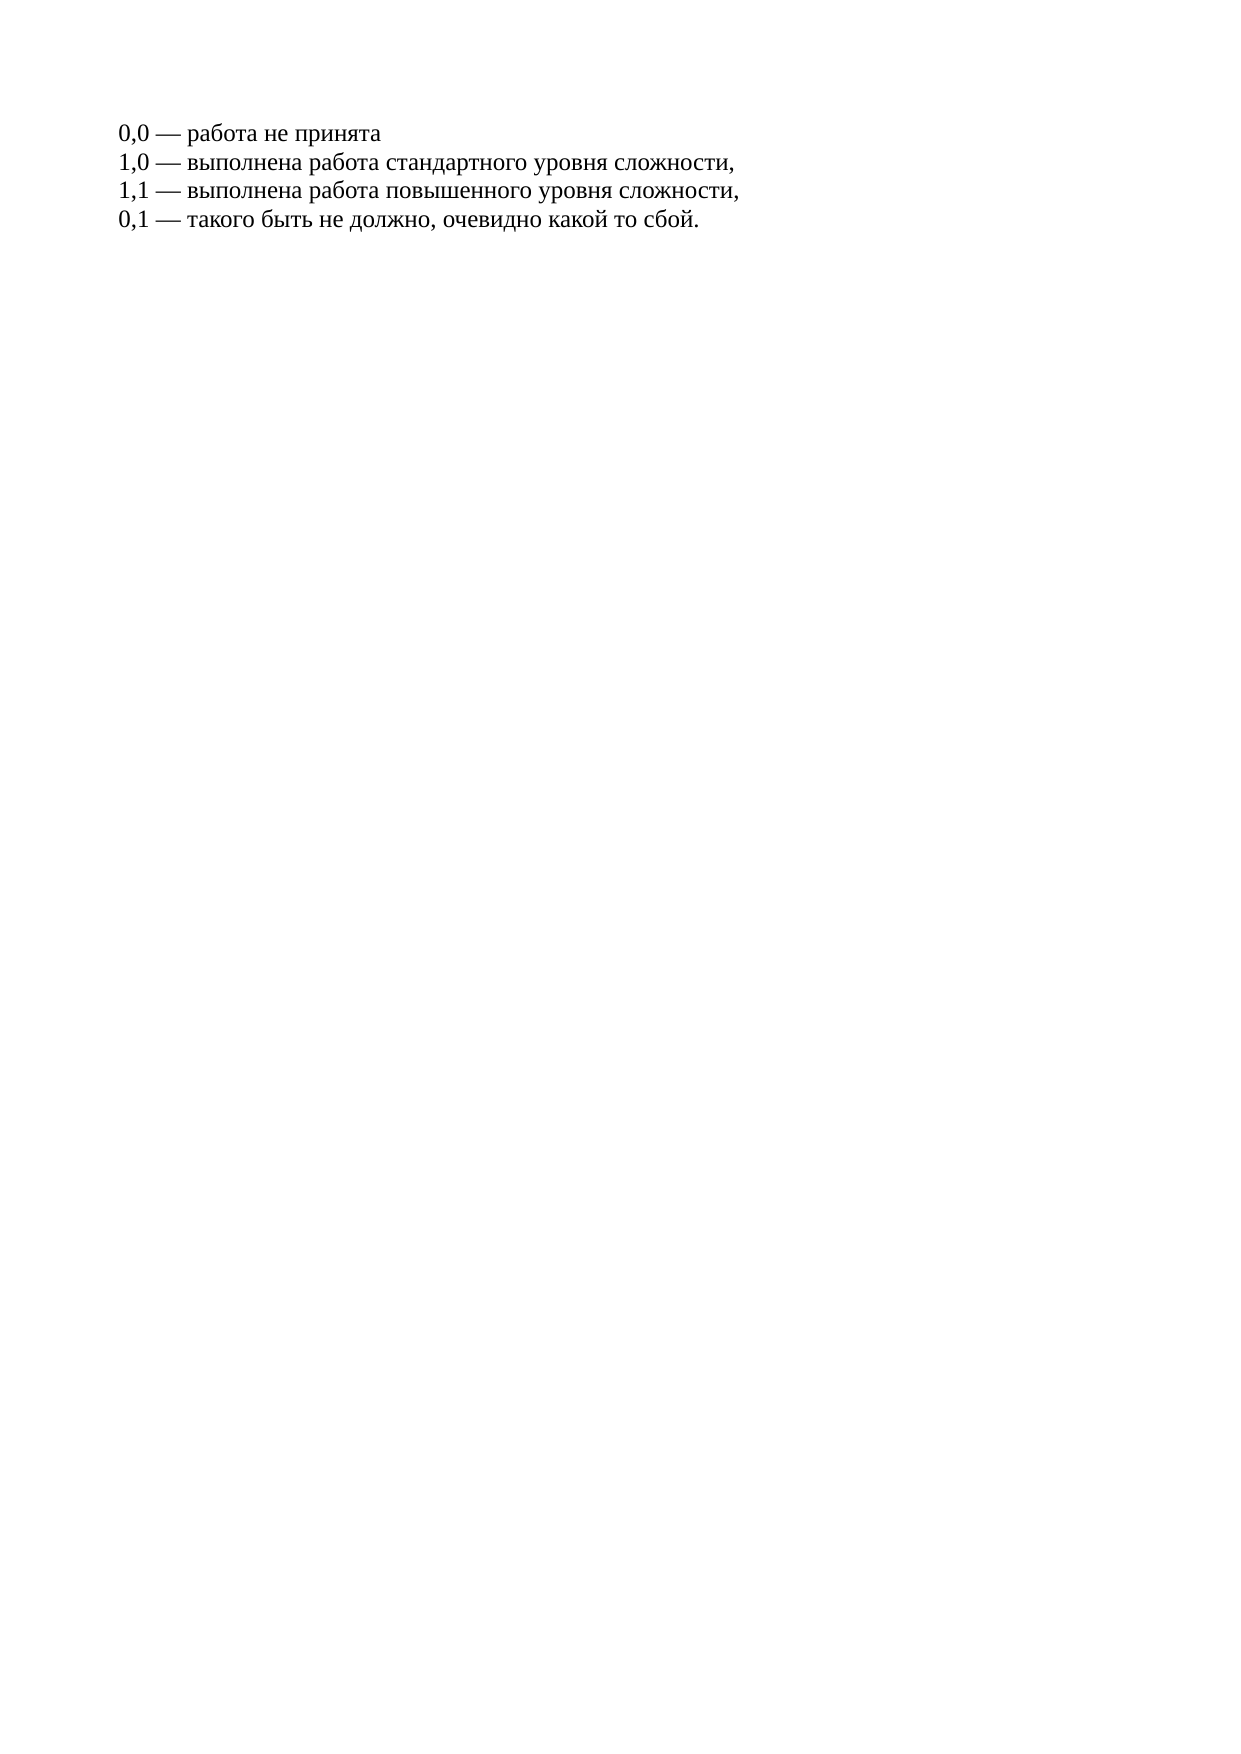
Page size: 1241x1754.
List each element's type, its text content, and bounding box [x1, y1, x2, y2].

text 0,0 — работа не принята [118, 118, 1122, 147]
text 0,1 — такого быть не должно, очевидно какой то сбой. [118, 204, 1122, 233]
text 1,0 — выполнена работа стандартного уровня сложности, [118, 147, 1122, 176]
text 1,1 — выполнена работа повышенного уровня сложности, [118, 176, 1122, 204]
